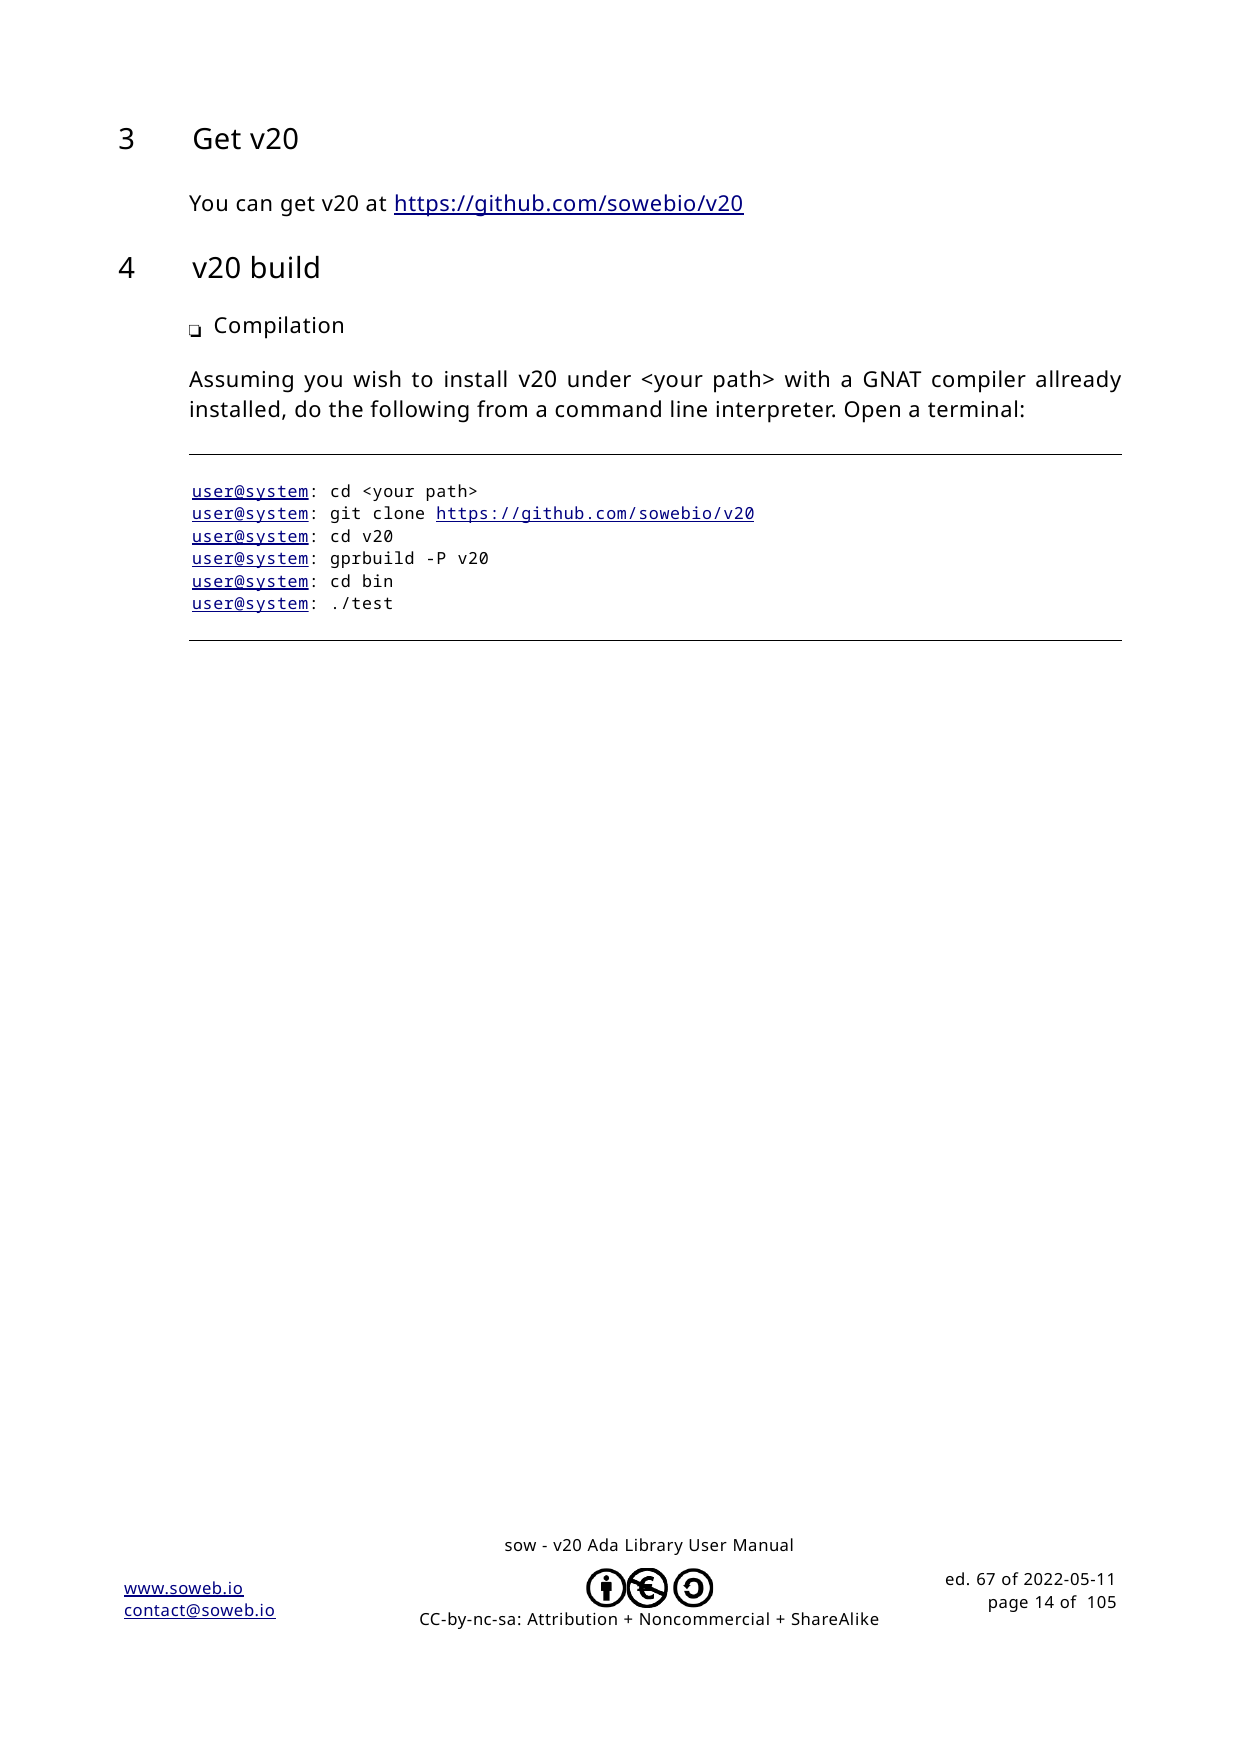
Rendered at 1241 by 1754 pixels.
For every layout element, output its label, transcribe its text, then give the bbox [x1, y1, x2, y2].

list user@system: cd v20 user@system: gprbuild -P v20 user@system: cd bin user@system: ./test [189, 522, 1122, 640]
list user@system: cd <your path> user@system: git clone https://github.com/sowebio/v20 [189, 455, 1122, 522]
picture [585, 1568, 668, 1608]
subtitle Get v20 [118, 118, 1122, 158]
picture [672, 1568, 714, 1608]
subtitle Compilation [189, 310, 1122, 351]
subtitle v20 build [118, 247, 1122, 287]
text Assuming you wish to install v20 under <your path> with a GNAT compiler allready installed, do the following from a command line interpreter. Open a terminal: [189, 363, 1122, 424]
text You can get v20 at https://github.com/sowebio/v20 [189, 188, 1122, 218]
